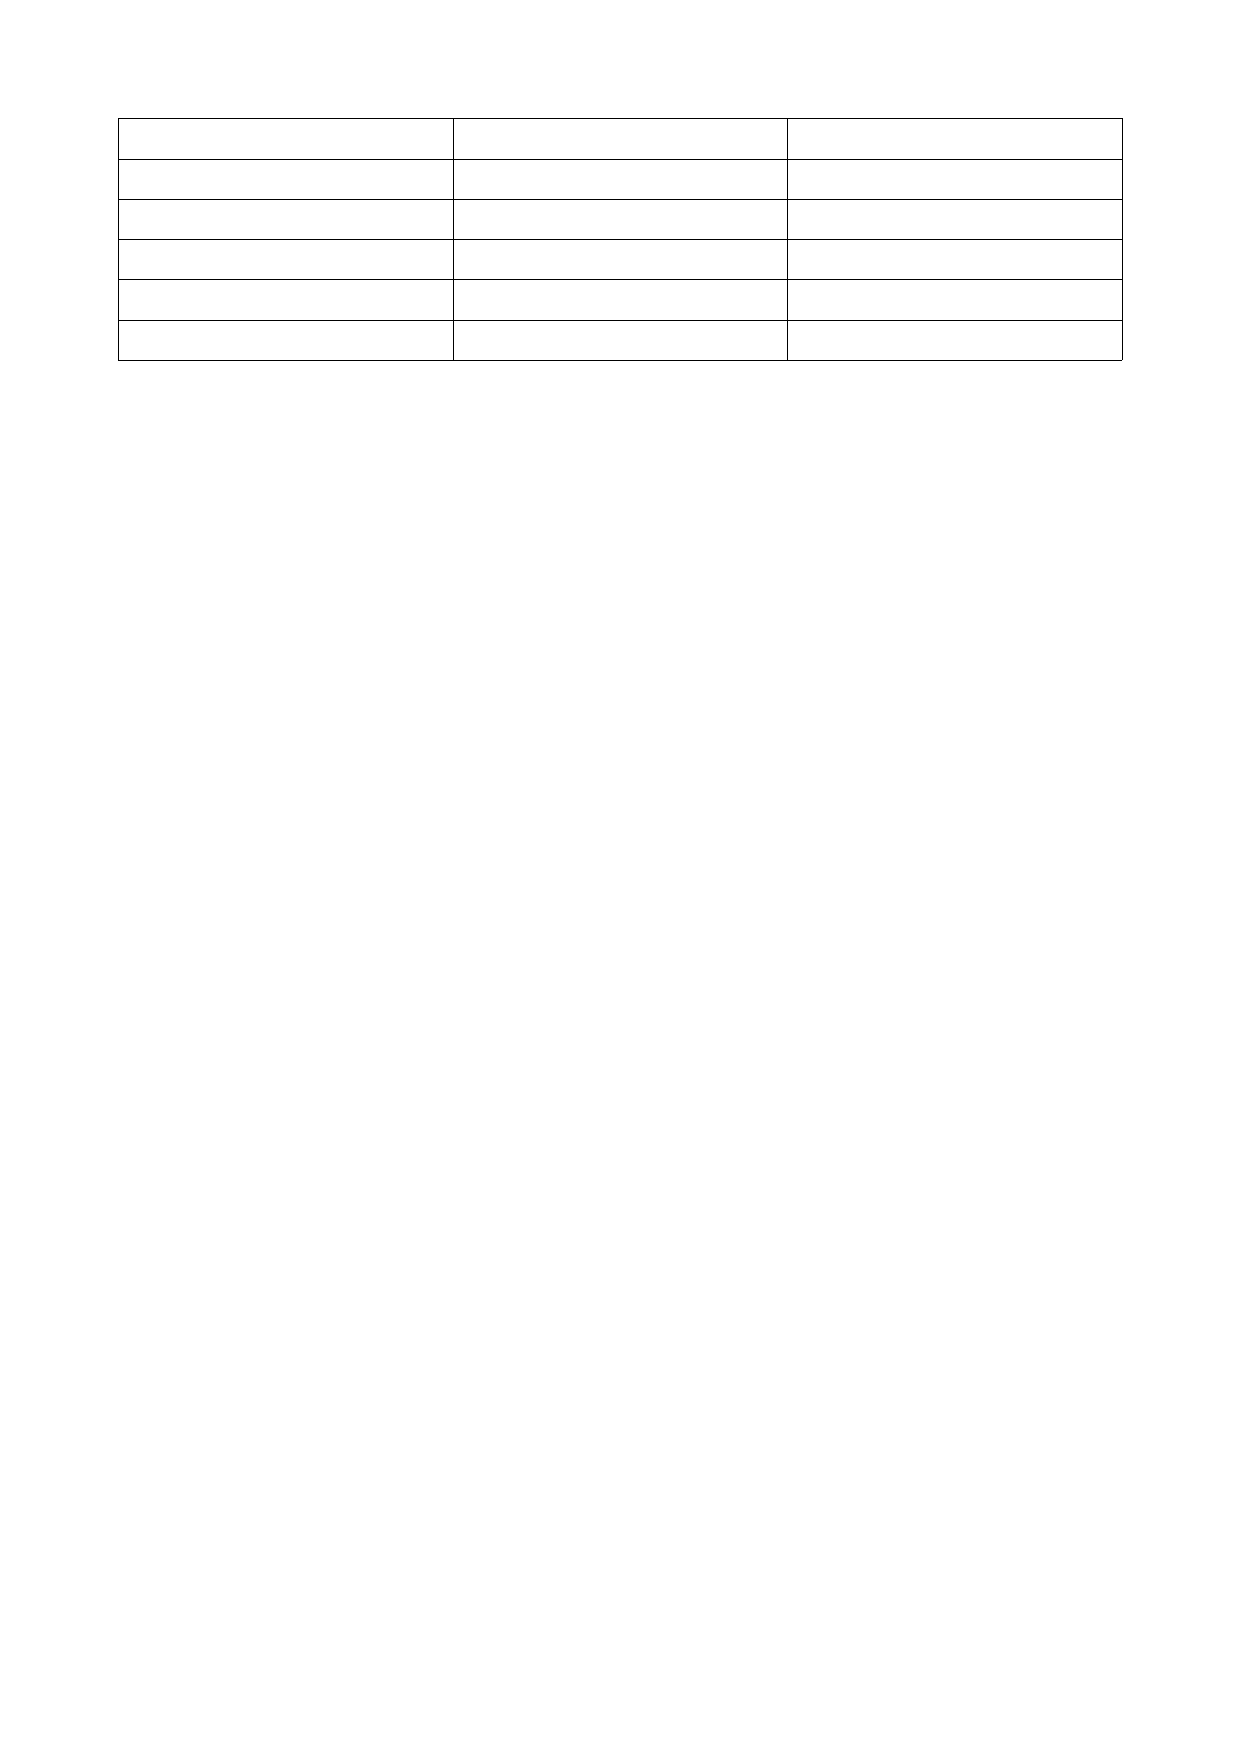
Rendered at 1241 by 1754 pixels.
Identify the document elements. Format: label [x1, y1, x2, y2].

table_cell [788, 280, 1122, 320]
table_header [454, 119, 787, 158]
table_cell [788, 240, 1122, 279]
table_header [788, 119, 1122, 158]
table_header [119, 119, 453, 158]
table_cell [119, 321, 453, 360]
table_cell [119, 160, 453, 199]
table_cell [119, 200, 453, 239]
table_cell [454, 200, 787, 239]
table_cell [788, 321, 1122, 360]
table_cell [119, 240, 453, 279]
table_cell [454, 240, 787, 279]
table_cell [119, 280, 453, 320]
table_cell [454, 321, 787, 360]
table_cell [788, 160, 1122, 199]
table_cell [454, 160, 787, 199]
table_cell [788, 200, 1122, 239]
table_cell [454, 280, 787, 320]
